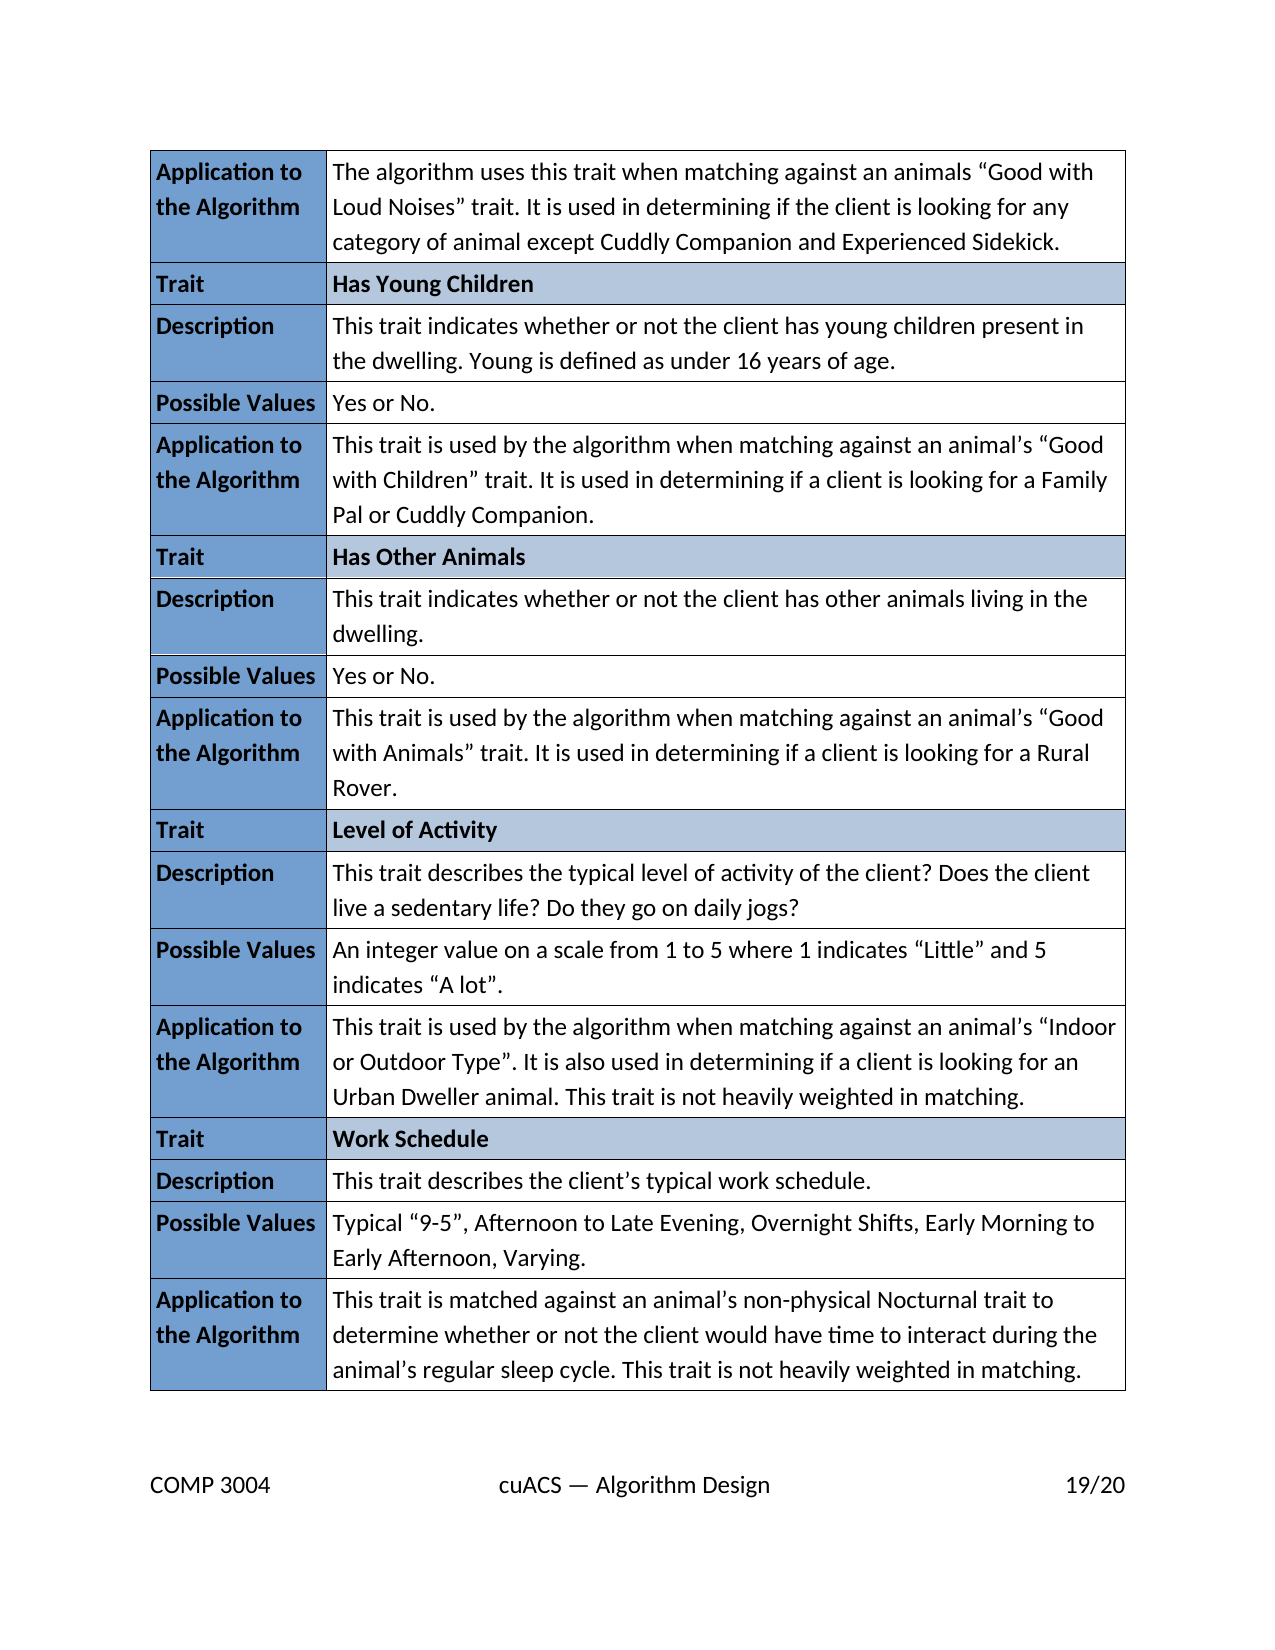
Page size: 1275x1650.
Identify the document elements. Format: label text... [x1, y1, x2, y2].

table_cell Description [151, 579, 326, 654]
table_cell Trait [151, 263, 326, 304]
table_cell Possible Values [151, 929, 326, 1005]
table_cell This trait indicates whether or not the client has other animals living in the dwelling. [327, 579, 1125, 654]
table_cell Application to the Algorithm [151, 151, 326, 262]
table_cell This trait is used by the algorithm when matching against an animal’s “Indoor or Outdoor Type”. It is also used in determining if a client is looking for an Urban Dweller animal. This trait is not heavily weighted in matching. [327, 1006, 1125, 1117]
table_cell Description [151, 852, 326, 928]
table_cell Trait [151, 810, 326, 851]
table_cell Level of Activity [327, 810, 1125, 851]
table_cell This trait is used by the algorithm when matching against an animal’s “Good with Children” trait. It is used in determining if a client is looking for a Family Pal or Cuddly Companion. [327, 424, 1125, 535]
table_cell Trait [151, 536, 326, 577]
table_cell Application to the Algorithm [151, 1006, 326, 1117]
table_cell Possible Values [151, 1202, 326, 1278]
table_cell This trait describes the typical level of activity of the client? Does the client live a sedentary life? Do they go on daily jogs? [327, 852, 1125, 928]
table_cell Description [151, 305, 326, 381]
table_cell Description [151, 1160, 326, 1201]
table_cell This trait indicates whether or not the client has young children present in the dwelling. Young is defined as under 16 years of age. [327, 305, 1125, 381]
table_cell The algorithm uses this trait when matching against an animals “Good with Loud Noises” trait. It is used in determining if the client is looking for any category of animal except Cuddly Companion and Experienced Sidekick. [327, 151, 1125, 262]
table_cell This trait is matched against an animal’s non-physical Nocturnal trait to determine whether or not the client would have time to interact during the animal’s regular sleep cycle. This trait is not heavily weighted in matching. [327, 1279, 1125, 1390]
table_cell This trait describes the client’s typical work schedule. [327, 1160, 1125, 1201]
table_cell Yes or No. [327, 382, 1125, 423]
table_cell Application to the Algorithm [151, 1279, 326, 1390]
table_cell Application to the Algorithm [151, 698, 326, 809]
table_cell Yes or No. [327, 656, 1125, 697]
table_cell Possible Values [151, 656, 326, 697]
table_cell Has Other Animals [327, 536, 1125, 577]
table_cell Work Schedule [327, 1118, 1125, 1159]
table_cell Typical “9-5”, Afternoon to Late Evening, Overnight Shifts, Early Morning to Early Afternoon, Varying. [327, 1202, 1125, 1278]
table_cell This trait is used by the algorithm when matching against an animal’s “Good with Animals” trait. It is used in determining if a client is looking for a Rural Rover. [327, 698, 1125, 809]
table_cell Trait [151, 1118, 326, 1159]
table_cell Has Young Children [327, 263, 1125, 304]
table_cell Possible Values [151, 382, 326, 423]
table_cell An integer value on a scale from 1 to 5 where 1 indicates “Little” and 5 indicates “A lot”. [327, 929, 1125, 1005]
table_cell Application to the Algorithm [151, 424, 326, 535]
